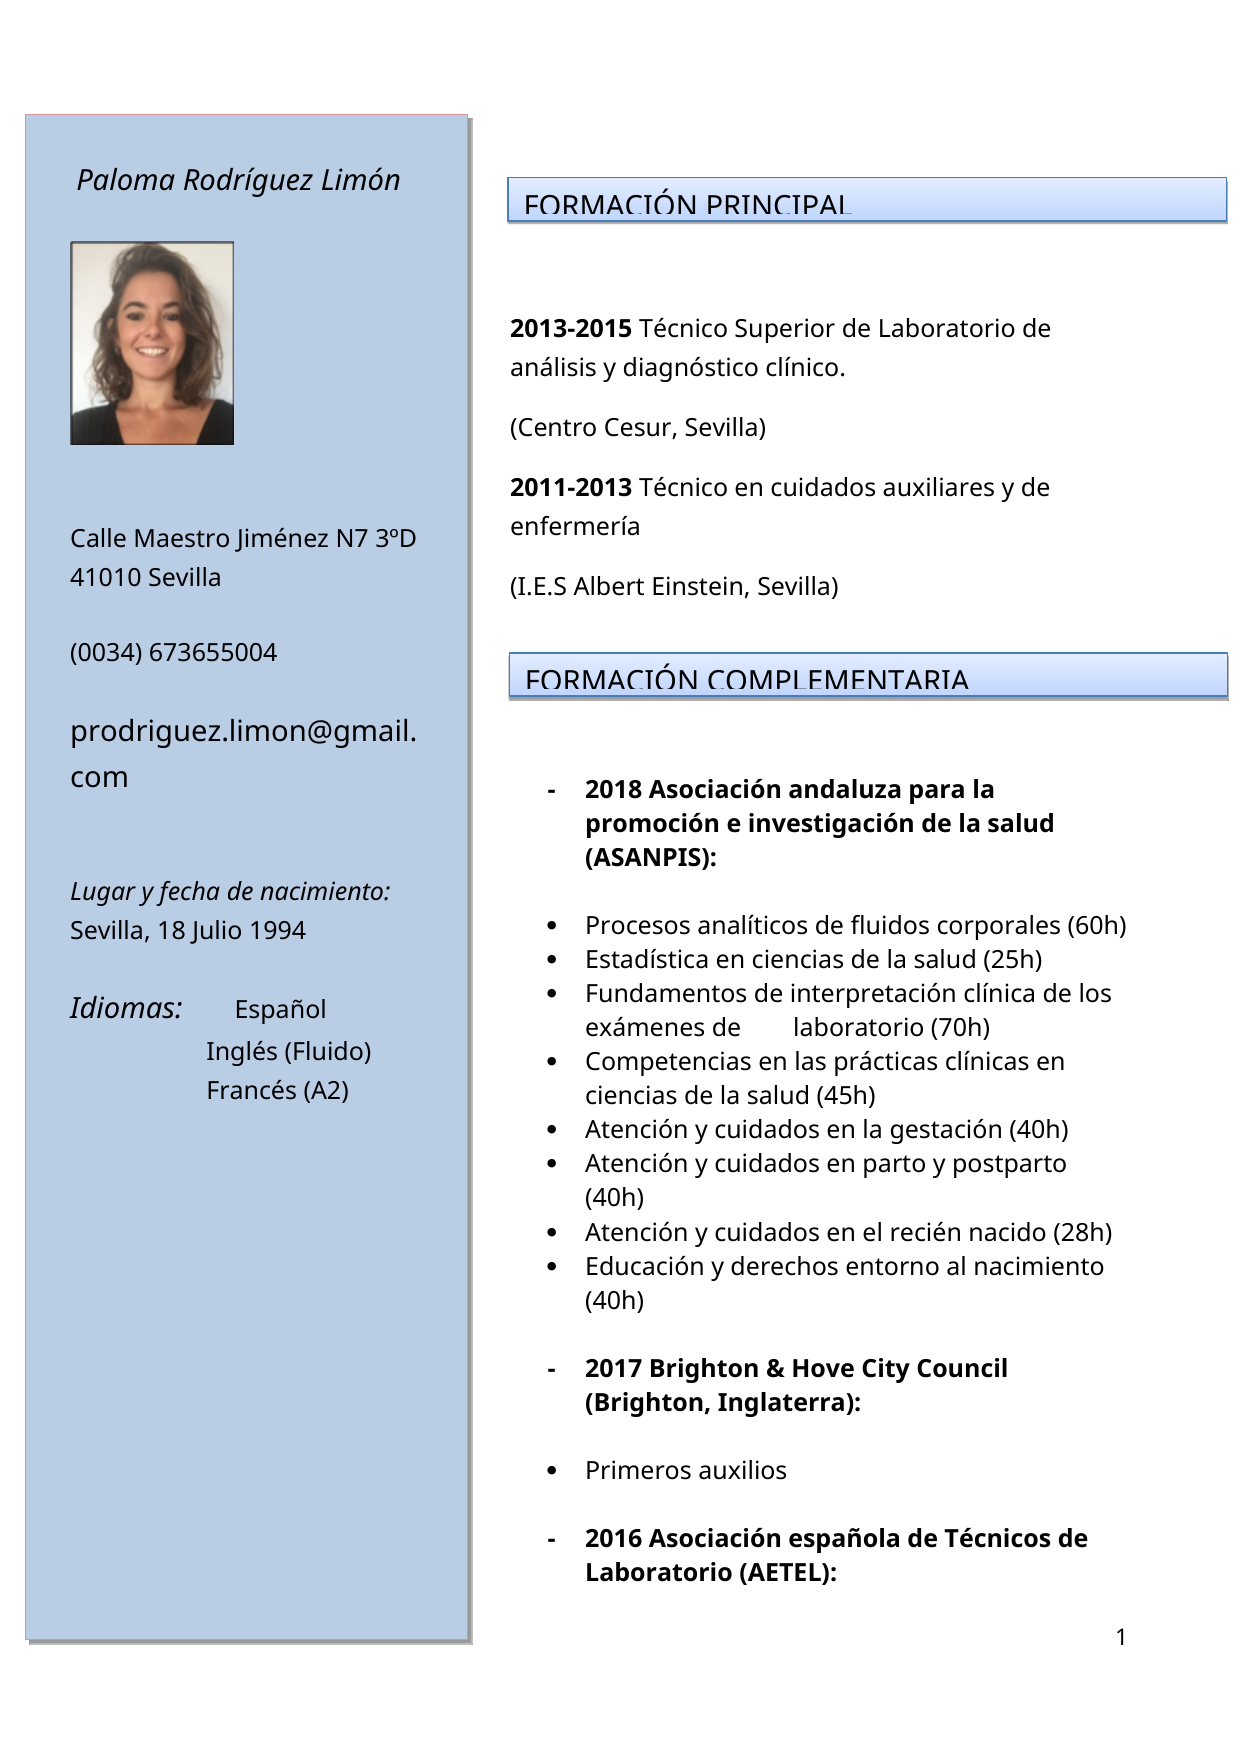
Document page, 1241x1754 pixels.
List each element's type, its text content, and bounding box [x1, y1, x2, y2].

list Atención y cuidados en la gestación (40h) [473, 1112, 1128, 1146]
text 2013-2015 Técnico Superior de Laboratorio de análisis y diagnóstico clínico. [473, 310, 1128, 383]
text FORMACIÓN PRINCIPAL [523, 185, 1211, 213]
list Educación y derechos entorno al nacimiento (40h) [473, 1248, 1128, 1316]
text Idiomas: Español [70, 988, 423, 1027]
list 2016 Asociación española de Técnicos de Laboratorio (AETEL): [473, 1521, 1128, 1589]
text (0034) 673655004 [70, 635, 423, 669]
list Atención y cuidados en parto y postparto (40h) [473, 1146, 1128, 1214]
list Primeros auxilios [473, 1453, 1128, 1487]
text 2011-2013 Técnico en cuidados auxiliares y de enfermería [473, 469, 1128, 543]
text prodriguez.limon@gmail.com [70, 710, 423, 796]
list Atención y cuidados en el recién nacido (28h) [473, 1214, 1128, 1248]
text FORMACIÓN COMPLEMENTARIA [524, 661, 1213, 689]
list Competencias en las prácticas clínicas en ciencias de la salud (45h) [473, 1044, 1128, 1112]
list 2017 Brighton & Hove City Council (Brighton, Inglaterra): [473, 1350, 1128, 1418]
text Sevilla, 18 Julio 1994 [70, 912, 423, 947]
list Fundamentos de interpretación clínica de los exámenes de laboratorio (70h) [473, 976, 1128, 1044]
list Procesos analíticos de fluidos corporales (60h) [473, 908, 1128, 942]
text Paloma Rodríguez Limón [70, 159, 423, 199]
text (I.E.S Albert Einstein, Sevilla) [473, 569, 1128, 603]
text Calle Maestro Jiménez N7 3ºD 41010 Sevilla [70, 521, 423, 594]
text . [473, 661, 508, 689]
text Francés (A2) [70, 1072, 423, 1106]
text (Centro Cesur, Sevilla) [473, 409, 1128, 443]
text Lugar y fecha de nacimiento: [70, 873, 423, 907]
list Estadística en ciencias de la salud (25h) [473, 942, 1128, 976]
text Inglés (Fluido) [70, 1033, 423, 1067]
list 2018 Asociación andaluza para la promoción e investigación de la salud (ASANPIS): [473, 771, 1128, 873]
